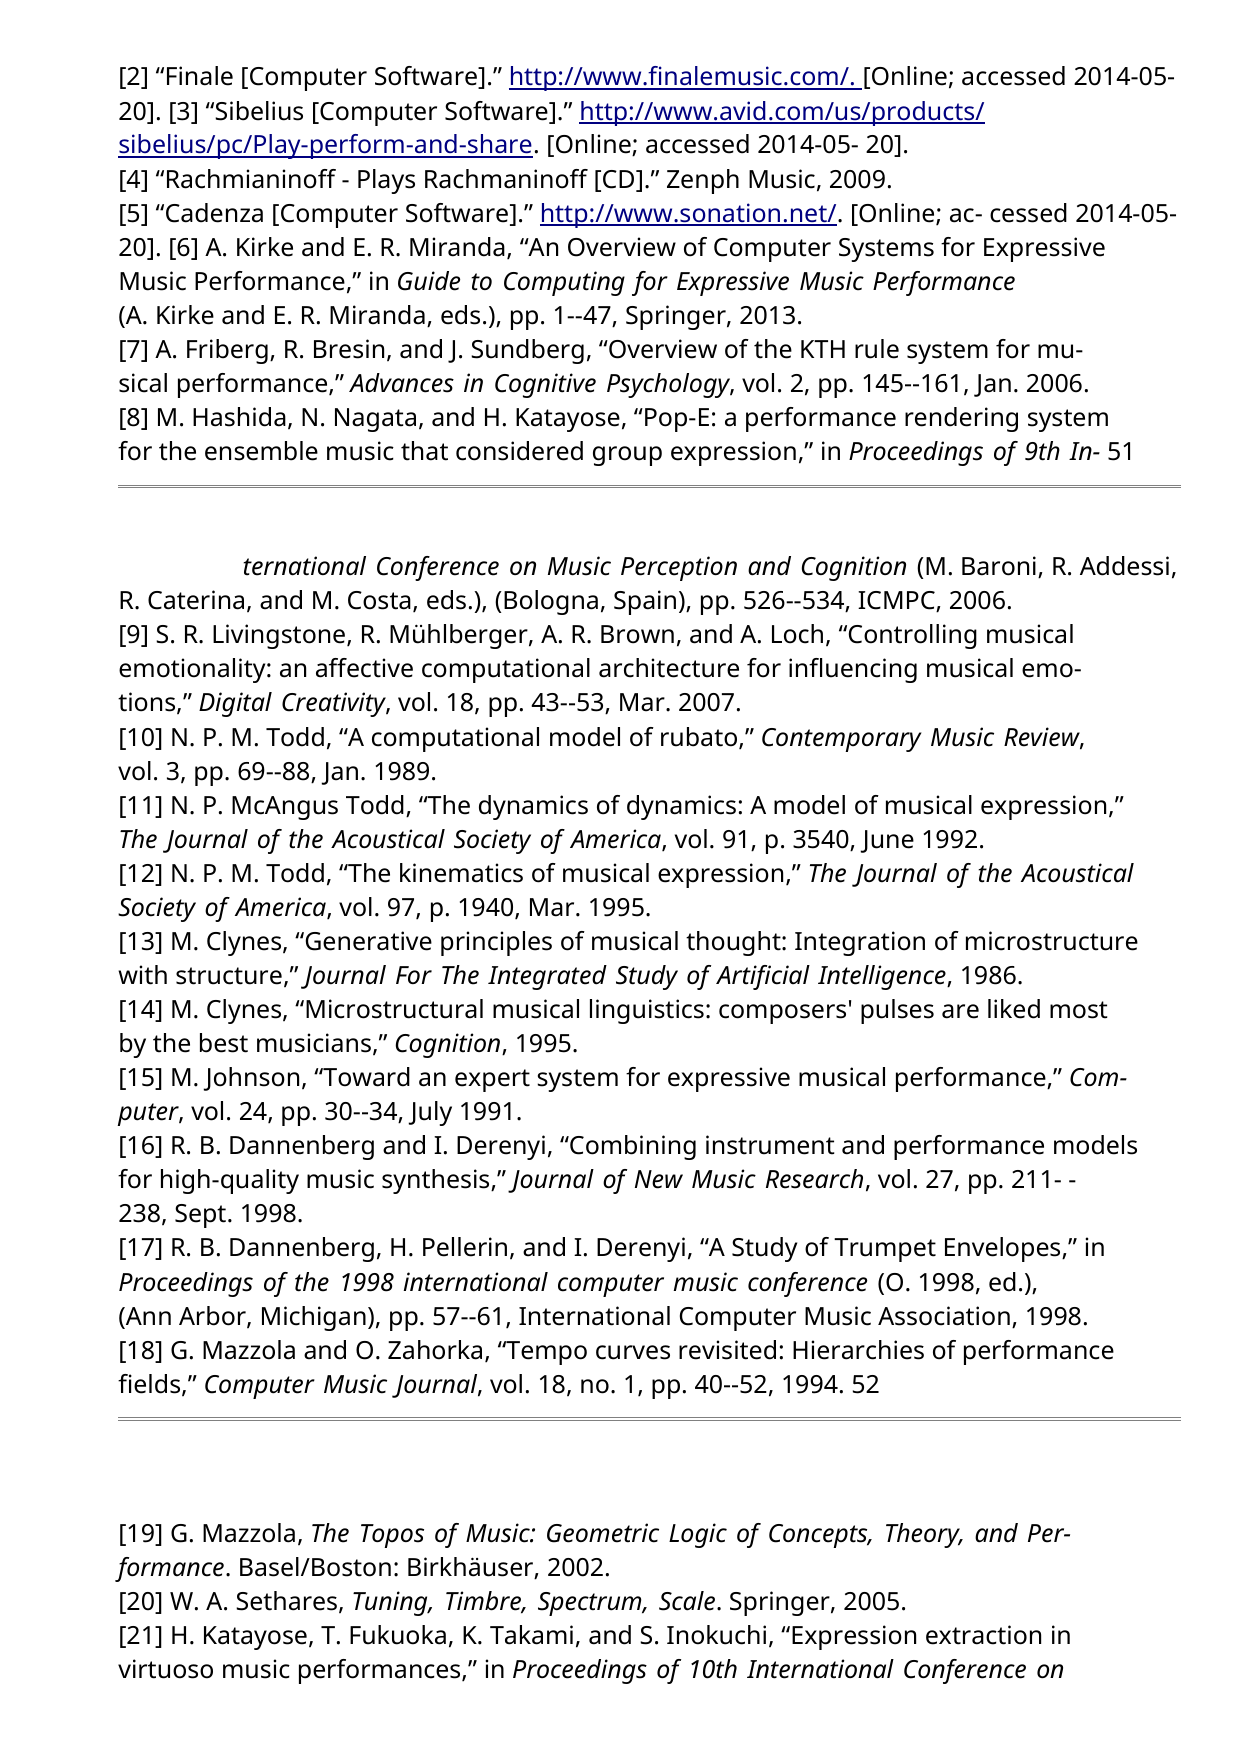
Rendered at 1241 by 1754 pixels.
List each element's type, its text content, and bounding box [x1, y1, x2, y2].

text [19] G. Mazzola, The Topos of Music: Geometric Logic of Concepts, Theory, and Per- formance. Basel/Boston: Birkhäuser, 2002. [20] W. A. Sethares, Tuning, Timbre, Spectrum, Scale. Springer, 2005. [21] H. Katayose, T. Fukuoka, K. Takami, and S. Inokuchi, “Expression extraction in virtuoso music performances,” in Proceedings of 10th International Conference on [118, 1449, 1181, 1686]
text ternational Conference on Music Perception and Cognition (M. Baroni, R. Addessi, R. Caterina, and M. Costa, eds.), (Bologna, Spain), pp. 526--534, ICMPC, 2006. [9] S. R. Livingstone, R. Mühlberger, A. R. Brown, and A. Loch, “Controlling musical emotionality: an affective computational architecture for influencing musical emo- tions,” Digital Creativity, vol. 18, pp. 43--53, Mar. 2007. [10] N. P. M. Todd, “A computational model of rubato,” Contemporary Music Review, vol. 3, pp. 69--88, Jan. 1989. [11] N. P. McAngus Todd, “The dynamics of dynamics: A model of musical expression,” The Journal of the Acoustical Society of America, vol. 91, p. 3540, June 1992. [12] N. P. M. Todd, “The kinematics of musical expression,” The Journal of the Acoustical Society of America, vol. 97, p. 1940, Mar. 1995. [13] M. Clynes, “Generative principles of musical thought: Integration of microstructure with structure,” Journal For The Integrated Study of Artificial Intelligence, 1986. [14] M. Clynes, “Microstructural musical linguistics: composers' pulses are liked most by the best musicians,” Cognition, 1995. [15] M. Johnson, “Toward an expert system for expressive musical performance,” Com- puter, vol. 24, pp. 30--34, July 1991. [16] R. B. Dannenberg and I. Derenyi, “Combining instrument and performance models for high-quality music synthesis,” Journal of New Music Research, vol. 27, pp. 211- -238, Sept. 1998. [17] R. B. Dannenberg, H. Pellerin, and I. Derenyi, “A Study of Trumpet Envelopes,” in Proceedings of the 1998 international computer music conference (O. 1998, ed.), (Ann Arbor, Michigan), pp. 57--61, International Computer Music Association, 1998. [18] G. Mazzola and O. Zahorka, “Tempo curves revisited: Hierarchies of performance fields,” Computer Music Journal, vol. 18, no. 1, pp. 40--52, 1994. 52 [118, 517, 1181, 1400]
text [2] “Finale [Computer Software].” http://www.finalemusic.com/. [Online; accessed 2014-05-20]. [3] “Sibelius [Computer Software].” http://www.avid.com/us/products/ sibelius/pc/Play-perform-and-share. [Online; accessed 2014-05- 20]. [4] “Rachmianinoff - Plays Rachmaninoff [CD].” Zenph Music, 2009. [5] “Cadenza [Computer Software].” http://www.sonation.net/. [Online; ac- cessed 2014-05-20]. [6] A. Kirke and E. R. Miranda, “An Overview of Computer Systems for Expressive Music Performance,” in Guide to Computing for Expressive Music Performance (A. Kirke and E. R. Miranda, eds.), pp. 1--47, Springer, 2013. [7] A. Friberg, R. Bresin, and J. Sundberg, “Overview of the KTH rule system for mu- sical performance,” Advances in Cognitive Psychology, vol. 2, pp. 145--161, Jan. 2006. [8] M. Hashida, N. Nagata, and H. Katayose, “Pop-E: a performance rendering system for the ensemble music that considered group expression,” in Proceedings of 9th In- 51 [118, 59, 1181, 468]
